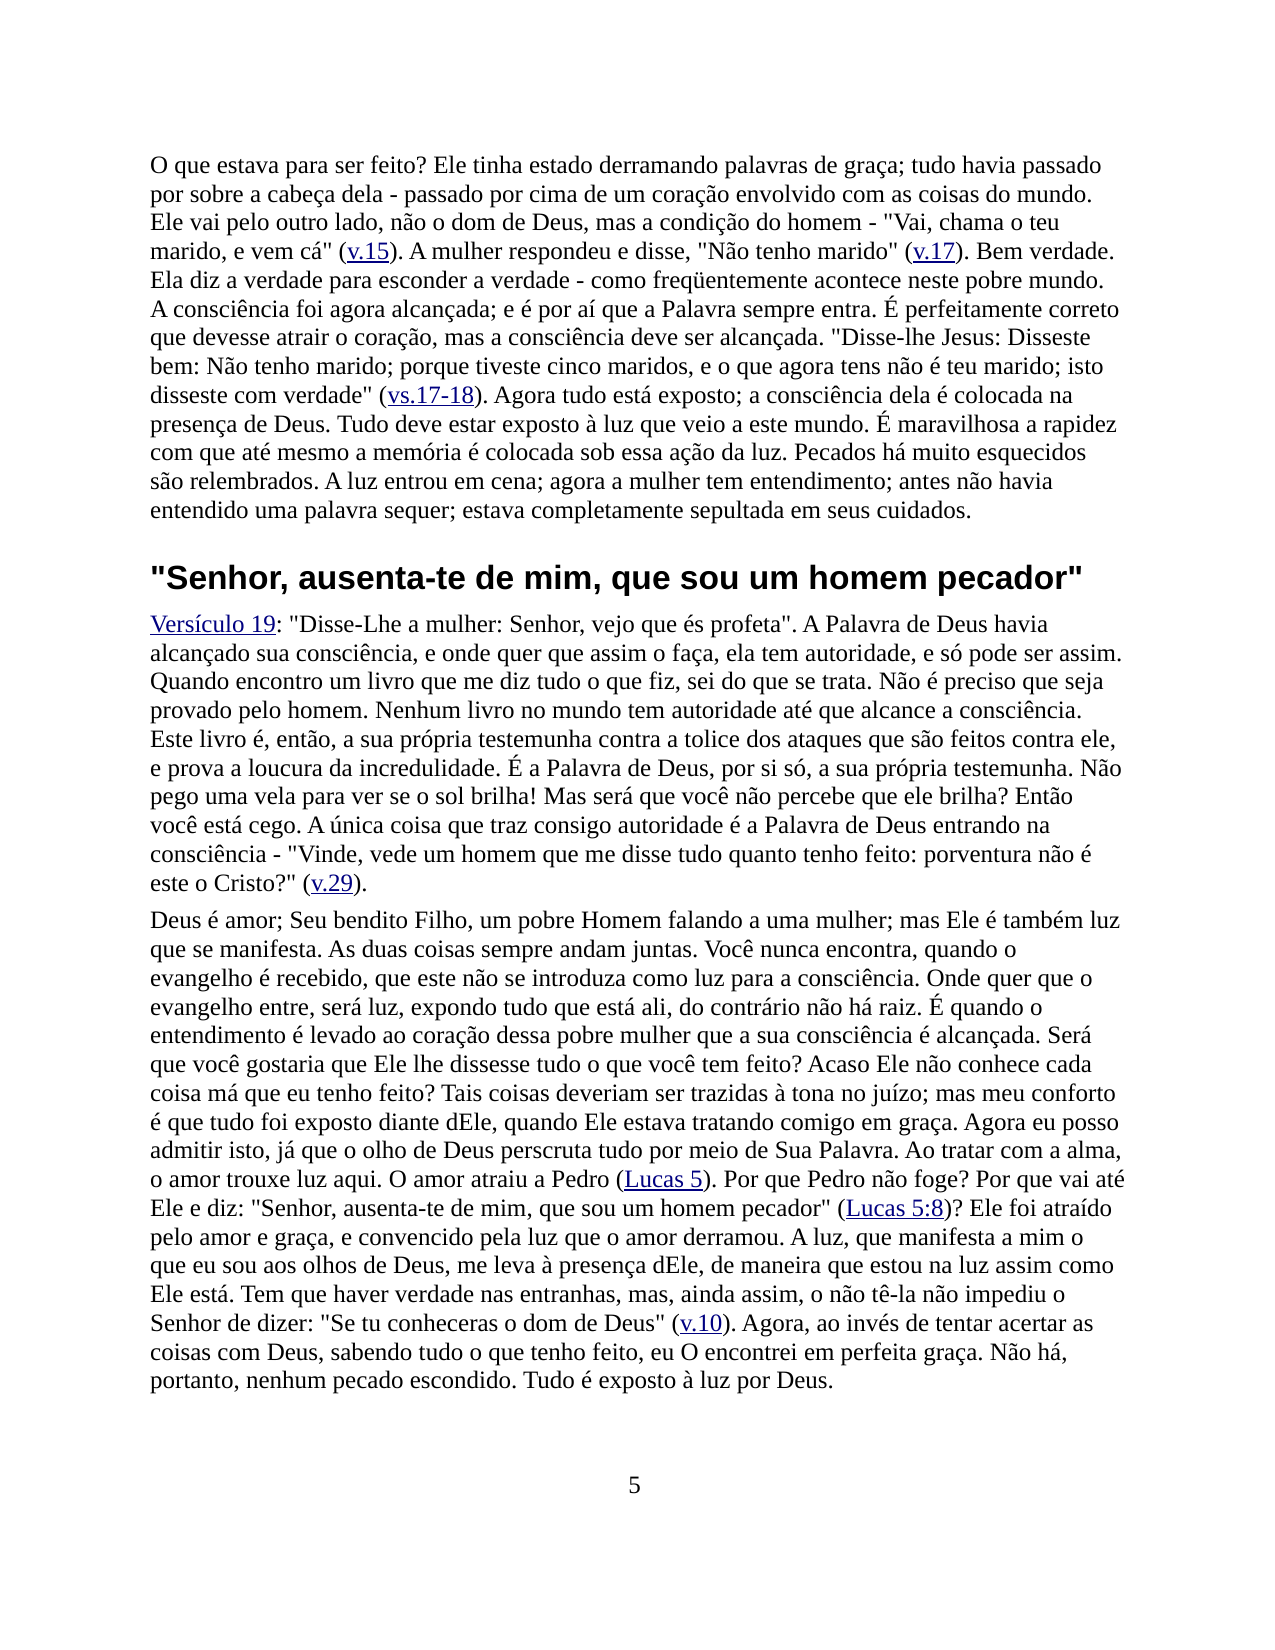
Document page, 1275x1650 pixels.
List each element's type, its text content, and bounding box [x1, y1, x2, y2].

text Deus é amor; Seu bendito Filho, um pobre Homem falando a uma mulher; mas Ele é também luz que se manifesta. As duas coisas sempre andam juntas. Você nunca encontra, quando o evangelho é recebido, que este não se introduza como luz para a consciência. Onde quer que o evangelho entre, será luz, expondo tudo que está ali, do contrário não há raiz. É quando o entendimento é levado ao coração dessa pobre mulher que a sua consciência é alcançada. Será que você gostaria que Ele lhe dissesse tudo o que você tem feito? Acaso Ele não conhece cada coisa má que eu tenho feito? Tais coisas deveriam ser trazidas à tona no juízo; mas meu conforto é que tudo foi exposto diante dEle, quando Ele estava tratando comigo em graça. Agora eu posso admitir isto, já que o olho de Deus perscruta tudo por meio de Sua Palavra. Ao tratar com a alma, o amor trouxe luz aqui. O amor atraiu a Pedro (Lucas 5). Por que Pedro não foge? Por que vai até Ele e diz: "Senhor, ausenta-te de mim, que sou um homem pecador" (Lucas 5:8)? Ele foi atraído pelo amor e graça, e convencido pela luz que o amor derramou. A luz, que manifesta a mim o que eu sou aos olhos de Deus, me leva à presença dEle, de maneira que estou na luz assim como Ele está. Tem que haver verdade nas entranhas, mas, ainda assim, o não tê-la não impediu o Senhor de dizer: "Se tu conheceras o dom de Deus" (v.10). Agora, ao invés de tentar acertar as coisas com Deus, sabendo tudo o que tenho feito, eu O encontrei em perfeita graça. Não há, portanto, nenhum pecado escondido. Tudo é exposto à luz por Deus. [150, 905, 1125, 1394]
text O que estava para ser feito? Ele tinha estado derramando palavras de graça; tudo havia passado por sobre a cabeça dela - passado por cima de um coração envolvido com as coisas do mundo. Ele vai pelo outro lado, não o dom de Deus, mas a condição do homem - "Vai, chama o teu marido, e vem cá" (v.15). A mulher respondeu e disse, "Não tenho marido" (v.17). Bem verdade. Ela diz a verdade para esconder a verdade - como freqüentemente acontece neste pobre mundo. A consciência foi agora alcançada; e é por aí que a Palavra sempre entra. É perfeitamente correto que devesse atrair o coração, mas a consciência deve ser alcançada. "Disse-lhe Jesus: Disseste bem: Não tenho marido; porque tiveste cinco maridos, e o que agora tens não é teu marido; isto disseste com verdade" (vs.17-18). Agora tudo está exposto; a consciência dela é colocada na presença de Deus. Tudo deve estar exposto à luz que veio a este mundo. É maravilhosa a rapidez com que até mesmo a memória é colocada sob essa ação da luz. Pecados há muito esquecidos são relembrados. A luz entrou em cena; agora a mulher tem entendimento; antes não havia entendido uma palavra sequer; estava completamente sepultada em seus cuidados. [150, 150, 1125, 524]
subtitle "Senhor, ausenta-te de mim, que sou um homem pecador" [150, 558, 1125, 596]
text Versículo 19: "Disse-Lhe a mulher: Senhor, vejo que és profeta". A Palavra de Deus havia alcançado sua consciência, e onde quer que assim o faça, ela tem autoridade, e só pode ser assim. Quando encontro um livro que me diz tudo o que fiz, sei do que se trata. Não é preciso que seja provado pelo homem. Nenhum livro no mundo tem autoridade até que alcance a consciência. Este livro é, então, a sua própria testemunha contra a tolice dos ataques que são feitos contra ele, e prova a loucura da incredulidade. É a Palavra de Deus, por si só, a sua própria testemunha. Não pego uma vela para ver se o sol brilha! Mas será que você não percebe que ele brilha? Então você está cego. A única coisa que traz consigo autoridade é a Palavra de Deus entrando na consciência - "Vinde, vede um homem que me disse tudo quanto tenho feito: porventura não é este o Cristo?" (v.29). [150, 609, 1125, 896]
